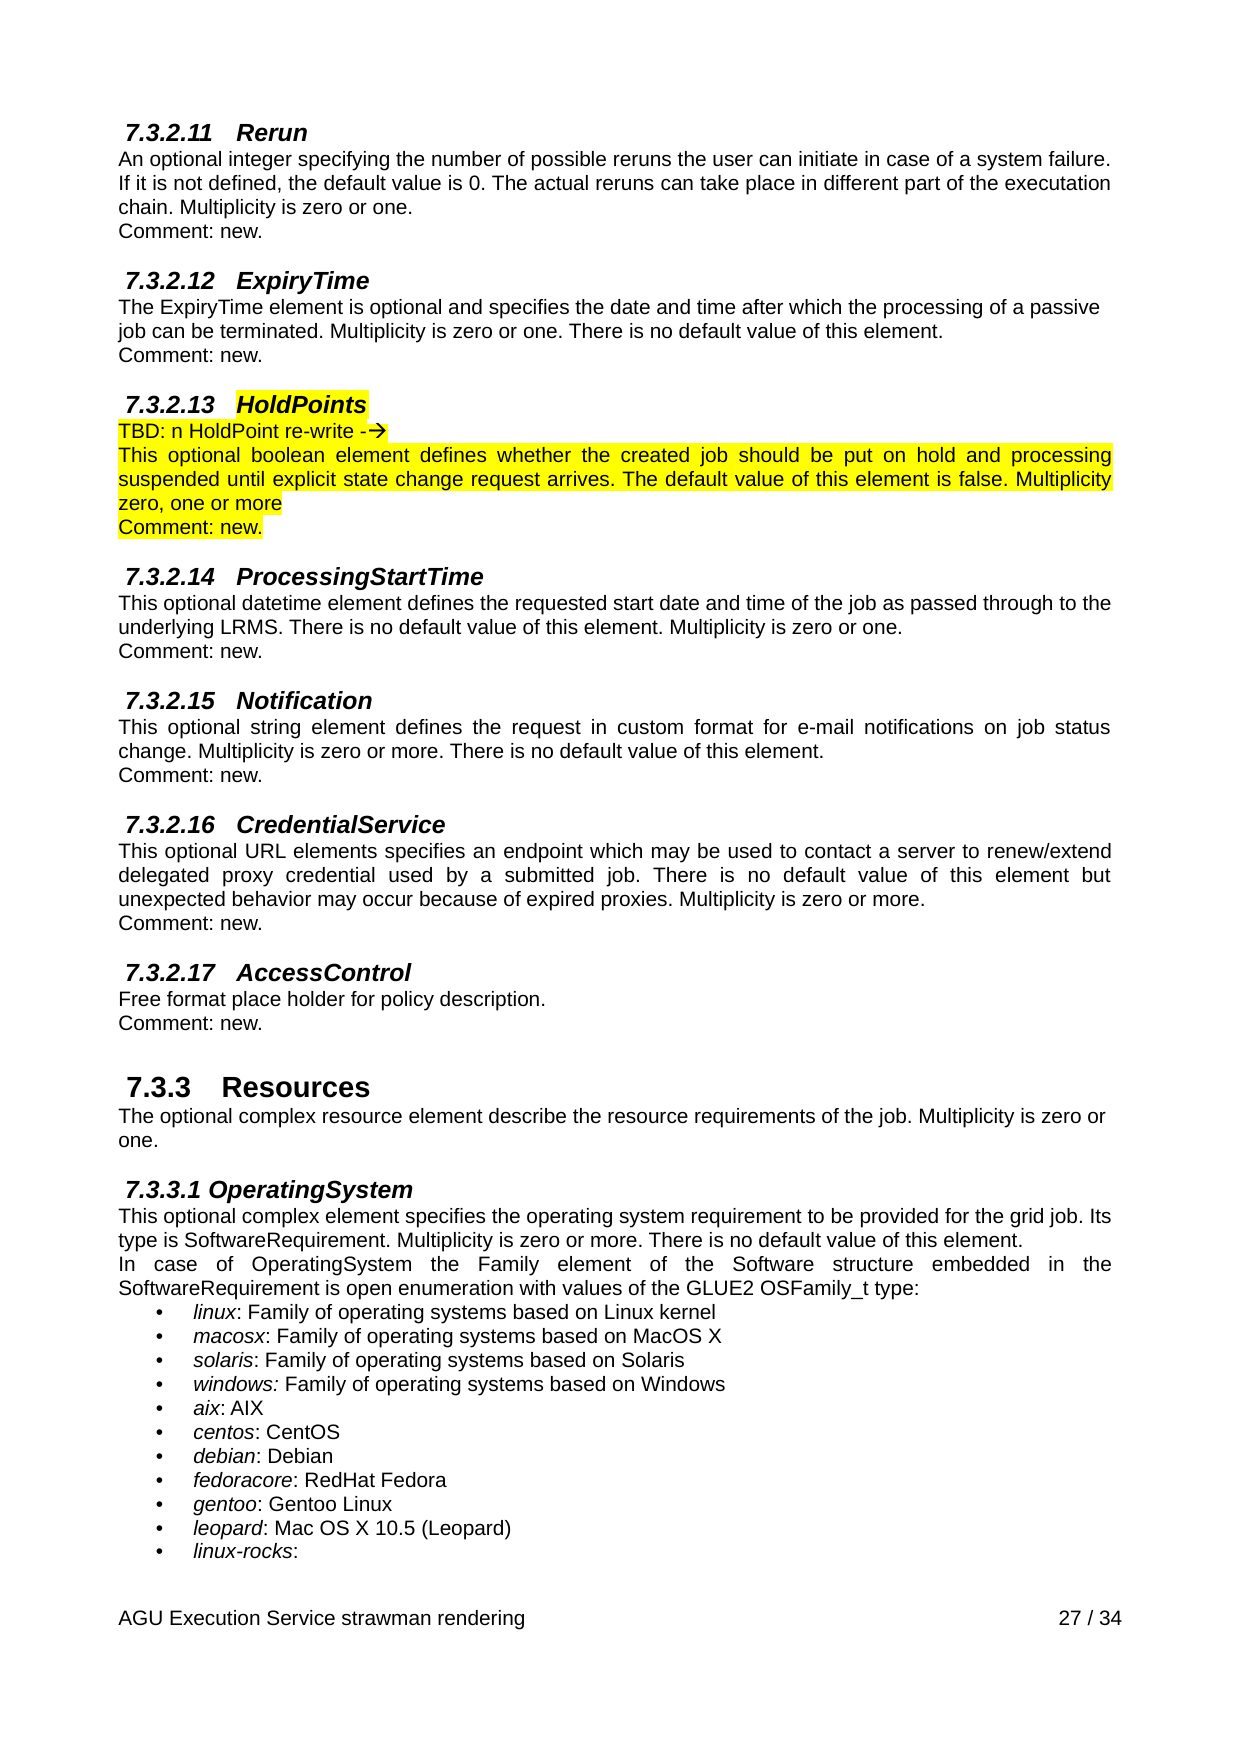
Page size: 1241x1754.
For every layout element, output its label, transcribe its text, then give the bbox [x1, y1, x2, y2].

list linux: Family of operating systems based on Linux kernel [156, 1300, 1122, 1324]
list macosx: Family of operating systems based on MacOS X [156, 1324, 1122, 1348]
list solaris: Family of operating systems based on Solaris [156, 1348, 1122, 1372]
list leopard: Mac OS X 10.5 (Leopard) [156, 1515, 1122, 1539]
text This optional string element defines the request in custom format for e-mail notifications on job status change. Multiplicity is zero or more. There is no default value of this element. [118, 715, 1113, 763]
text Comment: new. [118, 218, 1113, 242]
text This optional datetime element defines the requested start date and time of the job as passed through to the underlying LRMS. There is no default value of this element. Multiplicity is zero or one. [118, 591, 1113, 639]
subtitle Notification [118, 686, 1113, 715]
list linux-rocks: [156, 1539, 1122, 1563]
subtitle OperatingSystem [118, 1175, 1113, 1204]
list windows: Family of operating systems based on Windows [156, 1372, 1122, 1396]
text This optional complex element specifies the operating system requirement to be provided for the grid job. Its type is SoftwareRequirement. Multiplicity is zero or more. There is no default value of this element. [118, 1204, 1113, 1252]
subtitle HoldPoints [118, 390, 1113, 419]
text Free format place holder for policy description. [118, 987, 1113, 1011]
text Comment: new. [118, 343, 1113, 367]
text TBD: n HoldPoint re-write - [118, 419, 1113, 443]
text Comment: new. [118, 911, 1113, 935]
text The optional complex resource element describe the resource requirements of the job. Multiplicity is zero or one. [118, 1104, 1113, 1152]
text This optional boolean element defines whether the created job should be put on hold and processing suspended until explicit state change request arrives. The default value of this element is false. Multiplicity zero, one or more [118, 443, 1113, 515]
text In case of OperatingSystem the Family element of the Software structure embedded in the SoftwareRequirement is open enumeration with values of the GLUE2 OSFamily_t type: [118, 1252, 1113, 1300]
list aix: AIX [156, 1396, 1122, 1419]
subtitle ProcessingStartTime [118, 562, 1113, 591]
text This optional URL elements specifies an endpoint which may be used to contact a server to renew/extend delegated proxy credential used by a submitted job. There is no default value of this element but unexpected behavior may occur because of expired proxies. Multiplicity is zero or more. [118, 839, 1113, 911]
text Comment: new. [118, 639, 1113, 663]
subtitle CredentialService [118, 810, 1113, 839]
list debian: Debian [156, 1443, 1122, 1467]
subtitle Resources [118, 1070, 1122, 1104]
text Comment: new. [118, 763, 1113, 787]
subtitle AccessControl [118, 958, 1113, 987]
list centos: CentOS [156, 1419, 1122, 1443]
subtitle ExpiryTime [118, 266, 1113, 295]
text An optional integer specifying the number of possible reruns the user can initiate in case of a system failure. If it is not defined, the default value is 0. The actual reruns can take place in different part of the executation chain. Multiplicity is zero or one. [118, 147, 1113, 218]
subtitle Rerun [118, 118, 1113, 147]
text The ExpiryTime element is optional and specifies the date and time after which the processing of a passive job can be terminated. Multiplicity is zero or one. There is no default value of this element. [118, 295, 1113, 343]
text Comment: new. [118, 515, 1113, 539]
list fedoracore: RedHat Fedora [156, 1467, 1122, 1491]
list gentoo: Gentoo Linux [156, 1491, 1122, 1515]
text Comment: new. [118, 1011, 1113, 1035]
